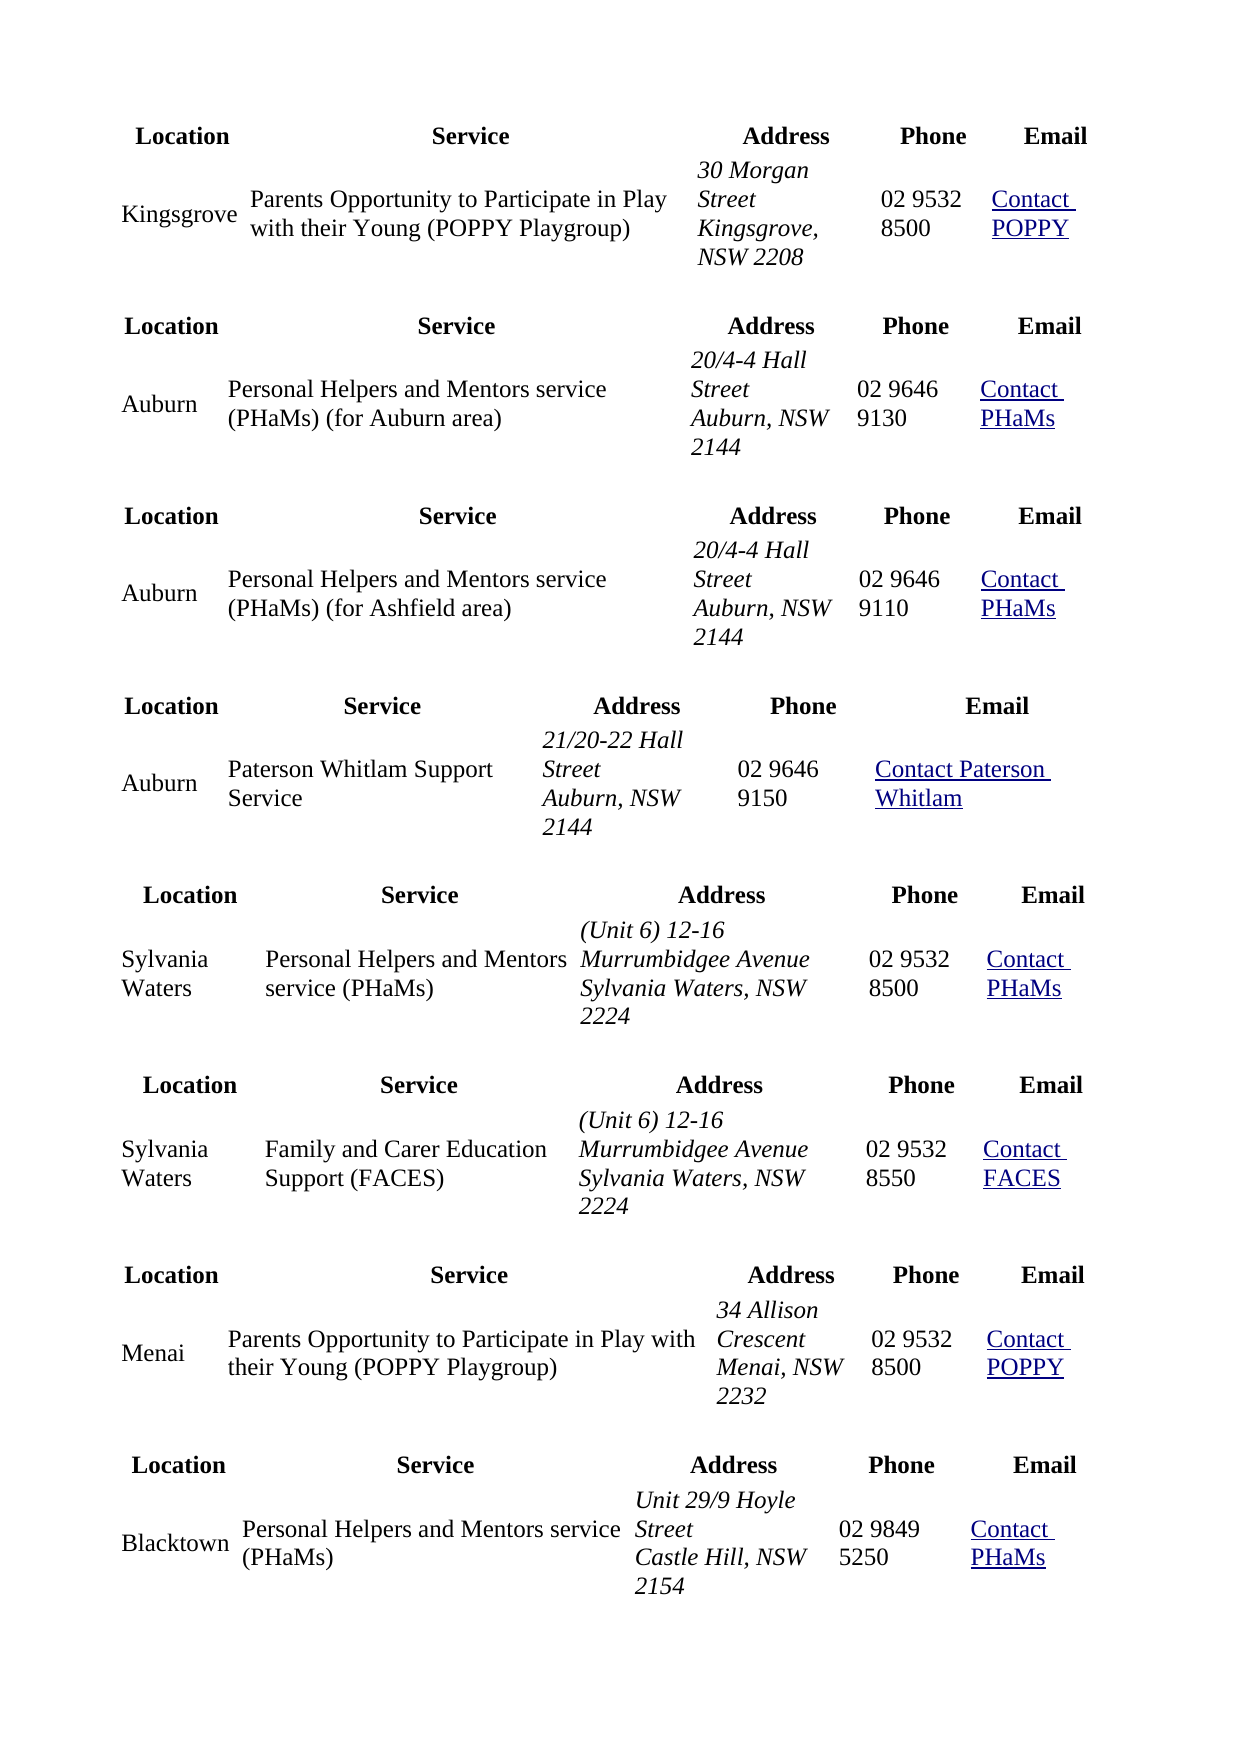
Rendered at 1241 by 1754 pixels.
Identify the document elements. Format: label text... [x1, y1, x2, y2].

table_cell Parents Opportunity to Participate in Play with their Young (POPPY Playgroup) [247, 153, 694, 273]
table_header Address [688, 308, 854, 343]
table_header Phone [856, 498, 978, 532]
table_cell Personal Helpers and Mentors service (PHaMs) [239, 1482, 632, 1603]
table_cell 02 9849 5250 [836, 1482, 967, 1603]
table_header Service [225, 308, 688, 343]
table_header Location [118, 1068, 262, 1102]
table_header Service [247, 118, 694, 153]
table_cell Personal Helpers and Mentors service (PHaMs) [262, 912, 577, 1033]
table_header Location [118, 878, 262, 912]
table_header Location [118, 118, 247, 153]
table_header Location [118, 308, 225, 343]
table_header Email [968, 1448, 1122, 1482]
table_header Phone [854, 308, 977, 343]
table_header Address [577, 878, 866, 912]
table_header Service [262, 1068, 576, 1102]
table_cell Paterson Whitlam Support Service [225, 723, 539, 843]
table_cell Parents Opportunity to Participate in Play with their Young (POPPY Playgroup) [225, 1292, 713, 1413]
table_cell Blacktown [118, 1482, 239, 1603]
table_cell 02 9532 8500 [866, 912, 983, 1033]
table_header Email [977, 308, 1122, 343]
table_cell Personal Helpers and Mentors service (PHaMs) (for Auburn area) [225, 343, 688, 463]
table_header Service [225, 1258, 713, 1292]
table_cell Contact POPPY [989, 153, 1122, 273]
table_cell Contact Paterson Whitlam [872, 723, 1122, 843]
table_header Service [225, 498, 690, 532]
table_header Address [539, 688, 734, 722]
table_cell 21/20-22 Hall Street Auburn, NSW 2144 [539, 723, 734, 843]
table_cell Auburn [118, 533, 225, 653]
table_cell Auburn [118, 343, 225, 463]
table_header Service [262, 878, 577, 912]
table_cell 30 Morgan Street Kingsgrove, NSW 2208 [694, 153, 878, 273]
table_cell 02 9532 8500 [868, 1292, 983, 1413]
table_cell 20/4-4 Hall Street Auburn, NSW 2144 [688, 343, 854, 463]
table_header Phone [863, 1068, 980, 1102]
table_header Email [984, 1258, 1122, 1292]
table_cell Sylvania Waters [118, 912, 262, 1033]
table_cell 20/4-4 Hall Street Auburn, NSW 2144 [690, 533, 856, 653]
table_header Phone [866, 878, 983, 912]
table_cell Kingsgrove [118, 153, 247, 273]
table_header Service [225, 688, 539, 722]
table_cell 02 9646 9150 [734, 723, 872, 843]
table_cell Family and Carer Education Support (FACES) [262, 1102, 576, 1223]
table_cell Menai [118, 1292, 225, 1413]
table_header Email [989, 118, 1122, 153]
table_header Email [984, 878, 1122, 912]
table_cell Contact PHaMs [977, 343, 1122, 463]
table_header Location [118, 498, 225, 532]
table_header Phone [878, 118, 988, 153]
table_header Address [690, 498, 856, 532]
table_cell Contact POPPY [984, 1292, 1122, 1413]
table_cell Contact FACES [980, 1102, 1122, 1223]
table_cell Sylvania Waters [118, 1102, 262, 1223]
table_header Phone [868, 1258, 983, 1292]
table_header Phone [734, 688, 872, 722]
table_header Email [980, 1068, 1122, 1102]
table_cell 02 9532 8550 [863, 1102, 980, 1223]
table_cell Personal Helpers and Mentors service (PHaMs) (for Ashfield area) [225, 533, 690, 653]
table_header Location [118, 1448, 239, 1482]
table_header Address [714, 1258, 868, 1292]
table_cell Auburn [118, 723, 225, 843]
table_cell Contact PHaMs [984, 912, 1122, 1033]
table_header Location [118, 688, 225, 722]
table_cell 02 9646 9130 [854, 343, 977, 463]
table_cell (Unit 6) 12-16 Murrumbidgee Avenue Sylvania Waters, NSW 2224 [576, 1102, 863, 1223]
table_header Address [694, 118, 878, 153]
table_header Address [576, 1068, 863, 1102]
table_header Location [118, 1258, 225, 1292]
table_header Service [239, 1448, 632, 1482]
table_header Email [978, 498, 1122, 532]
table_cell Unit 29/9 Hoyle Street Castle Hill, NSW 2154 [632, 1482, 836, 1603]
table_cell (Unit 6) 12-16 Murrumbidgee Avenue Sylvania Waters, NSW 2224 [577, 912, 866, 1033]
table_cell Contact PHaMs [978, 533, 1122, 653]
table_cell Contact PHaMs [968, 1482, 1122, 1603]
table_cell 02 9646 9110 [856, 533, 978, 653]
table_header Email [872, 688, 1122, 722]
table_header Phone [836, 1448, 967, 1482]
table_cell 02 9532 8500 [878, 153, 988, 273]
table_cell 34 Allison Crescent Menai, NSW 2232 [714, 1292, 868, 1413]
table_header Address [632, 1448, 836, 1482]
